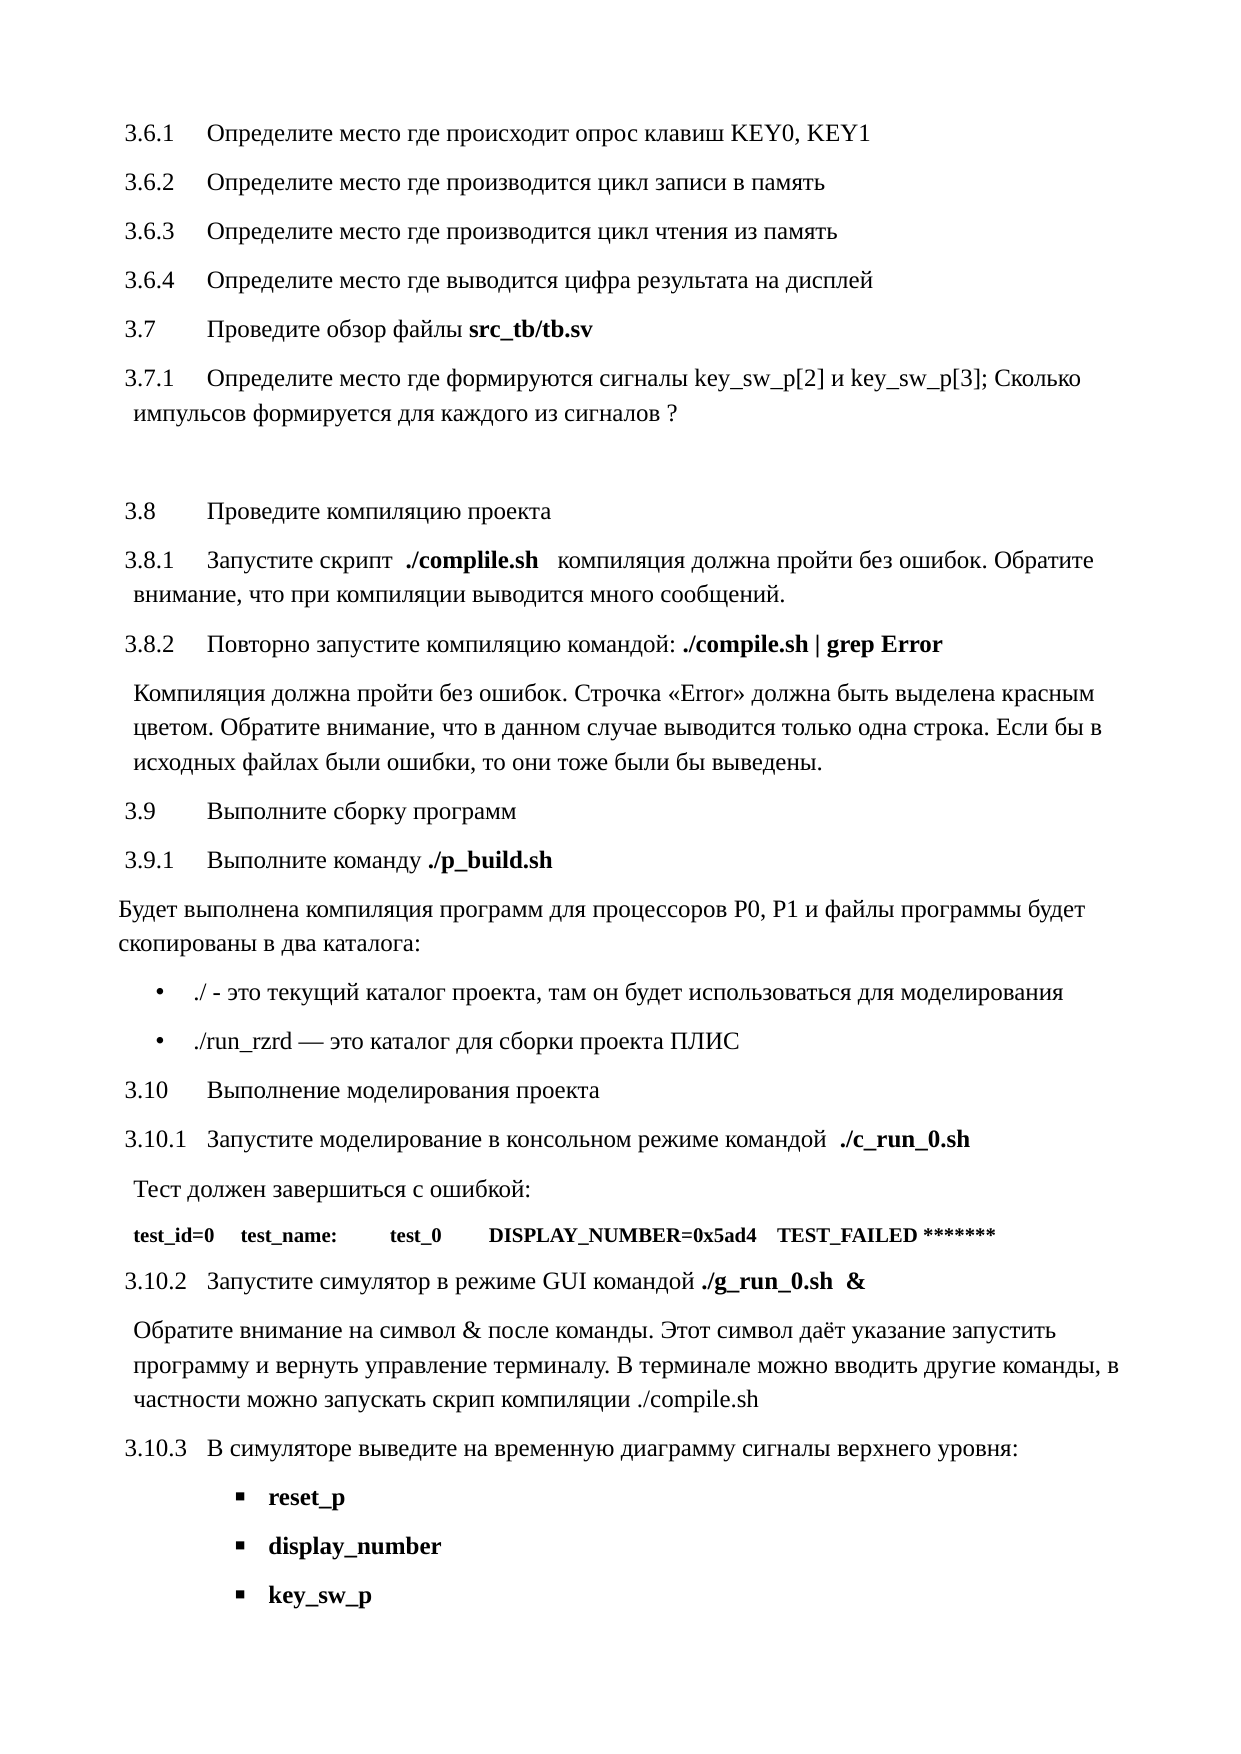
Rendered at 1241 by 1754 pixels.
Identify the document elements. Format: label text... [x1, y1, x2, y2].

list Выполните команду ./p_build.sh [118, 845, 1122, 873]
list Определите место где выводится цифра результата на дисплей [118, 265, 1122, 294]
list Определите место где формируются сигналы key_sw_p[2] и key_sw_p[3]; Сколько импульсов формируется для каждого из сигналов ? [118, 363, 1122, 427]
list Запустите моделирование в консольном режиме командой ./c_run_0.sh [118, 1124, 1122, 1153]
list Повторно запустите компиляцию командой: ./compile.sh | grep Error [118, 629, 1122, 657]
list Запустите скрипт ./complile.sh компиляция должна пройти без ошибок. Обратите внимание, что при компиляции выводится много сообщений. [118, 545, 1122, 608]
list В симуляторе выведите на временную диаграмму сигналы верхнего уровня: [118, 1433, 1122, 1462]
list Проведите обзор файлы src_tb/tb.sv [118, 314, 1122, 343]
list ./run_rzrd — это каталог для сборки проекта ПЛИС [156, 1026, 1122, 1055]
list Определите место где производится цикл записи в память [118, 167, 1122, 196]
list Проведите компиляцию проекта [118, 496, 1122, 525]
list Определите место где происходит опрос клавиш KEY0, KEY1 [118, 118, 1122, 147]
list Обратите внимание на символ & после команды. Этот символ даёт указание запустить программу и вернуть управление терминалу. В терминале можно вводить другие команды, в частности можно запускать скрип компиляции ./compile.sh [118, 1315, 1122, 1413]
list ./ - это текущий каталог проекта, там он будет использоваться для моделирования [156, 977, 1122, 1006]
list display_number [231, 1531, 1122, 1560]
text Будет выполнена компиляция программ для процессоров P0, P1 и файлы программы будет скопированы в два каталога: [118, 894, 1122, 957]
list test_id=0 test_name: test_0 DISPLAY_NUMBER=0x5ad4 TEST_FAILED ******* [118, 1223, 1122, 1247]
list reset_p [231, 1482, 1122, 1511]
list Определите место где производится цикл чтения из память [118, 216, 1122, 245]
list Выполнение моделирования проекта [118, 1076, 1122, 1104]
list Тест должен завершиться с ошибкой: [118, 1174, 1122, 1202]
list Компиляция должна пройти без ошибок. Строчка «Error» должна быть выделена красным цветом. Обратите внимание, что в данном случае выводится только одна строка. Если бы в исходных файлах были ошибки, то они тоже были бы выведены. [118, 678, 1122, 775]
list key_sw_p [231, 1580, 1122, 1609]
list Запустите симулятор в режиме GUI командой ./g_run_0.sh & [118, 1266, 1122, 1295]
list Выполните сборку программ [118, 796, 1122, 824]
